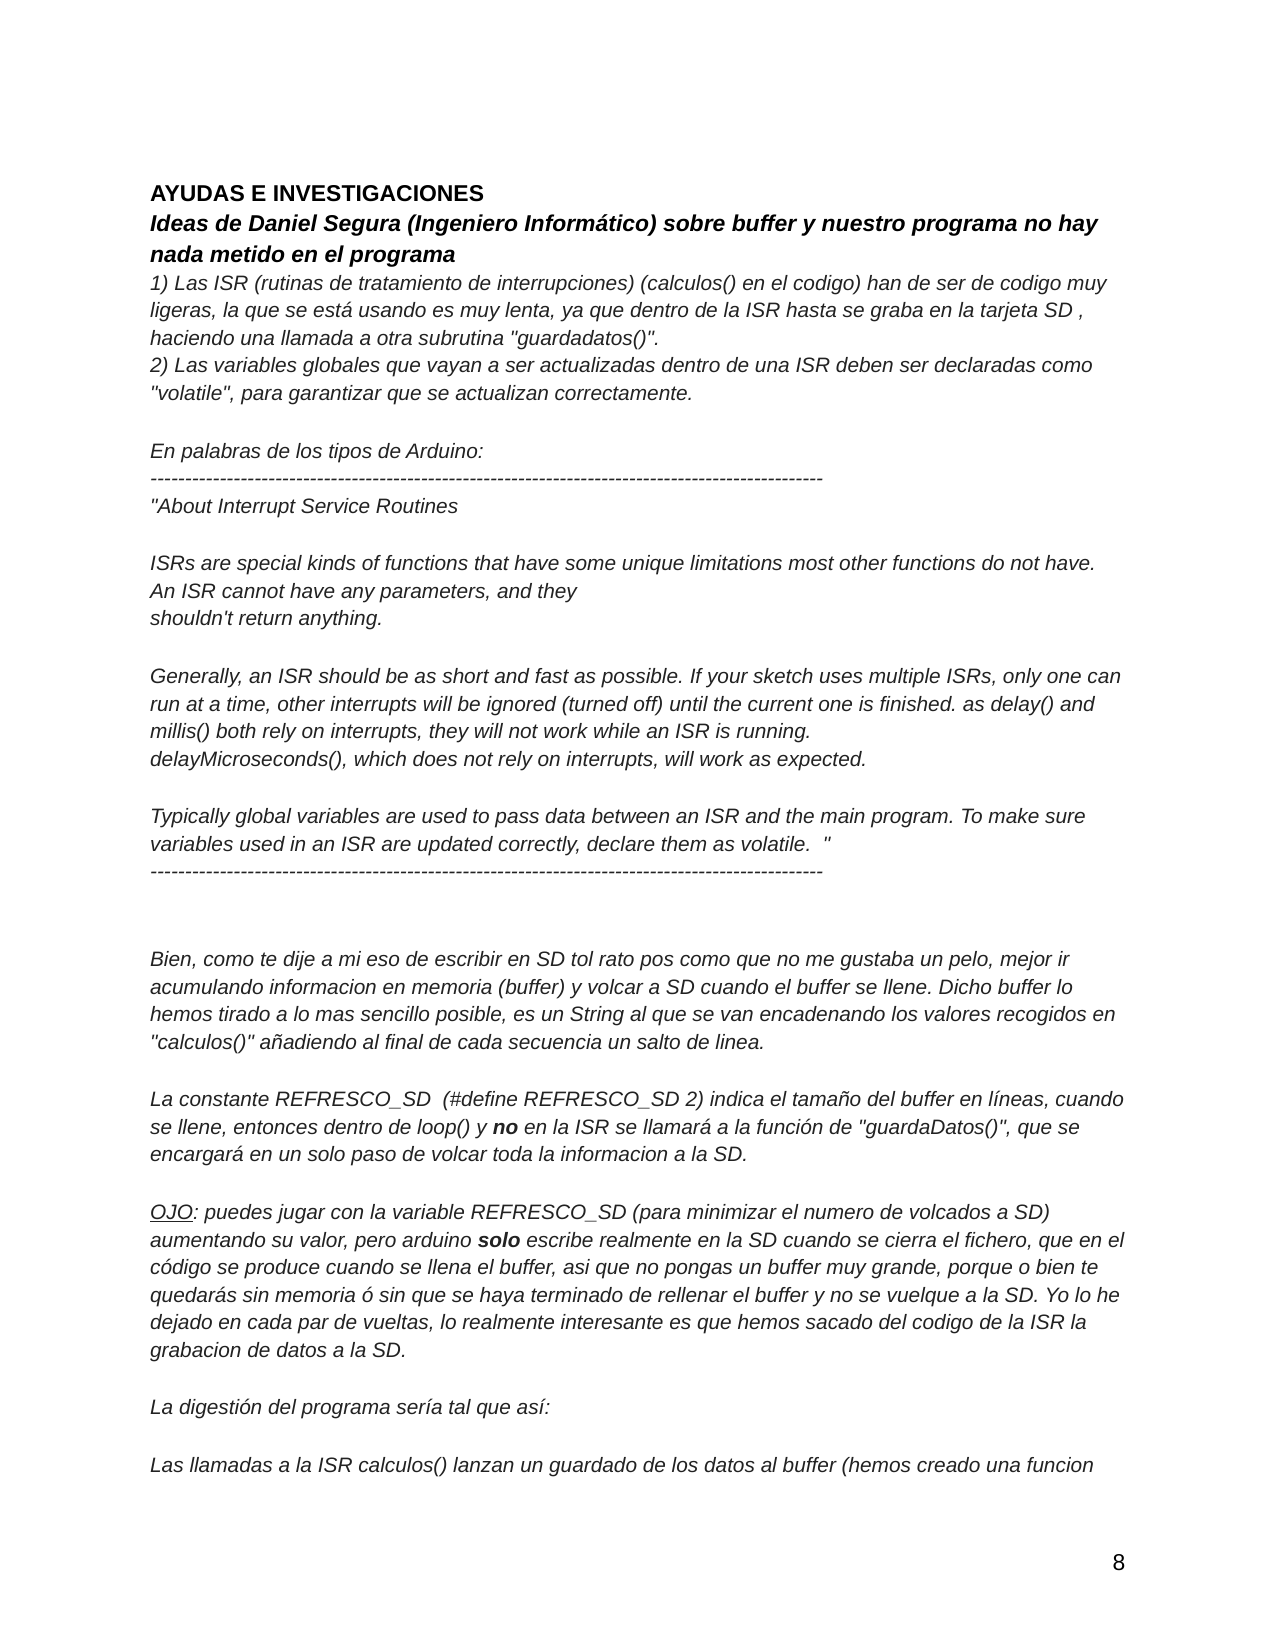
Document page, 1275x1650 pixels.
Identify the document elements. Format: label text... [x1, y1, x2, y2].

text shouldn't return anything. [150, 606, 1125, 630]
text "About Interrupt Service Routines [150, 493, 1125, 517]
text Las llamadas a la ISR calculos() lanzan un guardado de los datos al buffer (hemos creado una funcion [150, 1453, 1125, 1477]
text ------------------------------------------------------------------------------------------------- [150, 859, 1125, 883]
text ISRs are special kinds of functions that have some unique limitations most other functions do not have. An ISR cannot have any parameters, and they [150, 551, 1125, 603]
text AYUDAS E INVESTIGACIONES [150, 180, 1125, 207]
text La digestión del programa sería tal que así: [150, 1395, 1125, 1419]
text ------------------------------------------------------------------------------------------------- [150, 466, 1125, 490]
text delayMicroseconds(), which does not rely on interrupts, will work as expected. [150, 746, 1125, 770]
text Ideas de Daniel Segura (Ingeniero Informático) sobre buffer y nuestro programa no hay nada metido en el programa [150, 210, 1125, 267]
text OJO: puedes jugar con la variable REFRESCO_SD (para minimizar el numero de volcados a SD) aumentando su valor, pero arduino solo escribe realmente en la SD cuando se cierra el fichero, que en el código se produce cuando se llena el buffer, asi que no pongas un buffer muy grande, porque o bien te quedarás sin memoria ó sin que se haya terminado de rellenar el buffer y no se vuelque a la SD. Yo lo he dejado en cada par de vueltas, lo realmente interesante es que hemos sacado del codigo de la ISR la grabacion de datos a la SD. [150, 1200, 1125, 1361]
text La constante REFRESCO_SD (#define REFRESCO_SD 2) indica el tamaño del buffer en líneas, cuando se llene, entonces dentro de loop() y no en la ISR se llamará a la función de "guardaDatos()", que se encargará en un solo paso de volcar toda la informacion a la SD. [150, 1087, 1125, 1166]
text Bien, como te dije a mi eso de escribir en SD tol rato pos como que no me gustaba un pelo, mejor ir acumulando informacion en memoria (buffer) y volcar a SD cuando el buffer se llene. Dicho buffer lo hemos tirado a lo mas sencillo posible, es un String al que se van encadenando los valores recogidos en "calculos()" añadiendo al final de cada secuencia un salto de linea. [150, 947, 1125, 1053]
text Generally, an ISR should be as short and fast as possible. If your sketch uses multiple ISRs, only one can run at a time, other interrupts will be ignored (turned off) until the current one is finished. as delay() and millis() both rely on interrupts, they will not work while an ISR is running. [150, 664, 1125, 743]
text 1) Las ISR (rutinas de tratamiento de interrupciones) (calculos() en el codigo) han de ser de codigo muy ligeras, la que se está usando es muy lenta, ya que dentro de la ISR hasta se graba en la tarjeta SD , haciendo una llamada a otra subrutina "guardadatos()". [150, 271, 1125, 350]
text Typically global variables are used to pass data between an ISR and the main program. To make sure variables used in an ISR are updated correctly, declare them as volatile. " [150, 804, 1125, 856]
text En palabras de los tipos de Arduino: [150, 438, 1125, 462]
text 2) Las variables globales que vayan a ser actualizadas dentro de una ISR deben ser declaradas como "volatile", para garantizar que se actualizan correctamente. [150, 353, 1125, 405]
